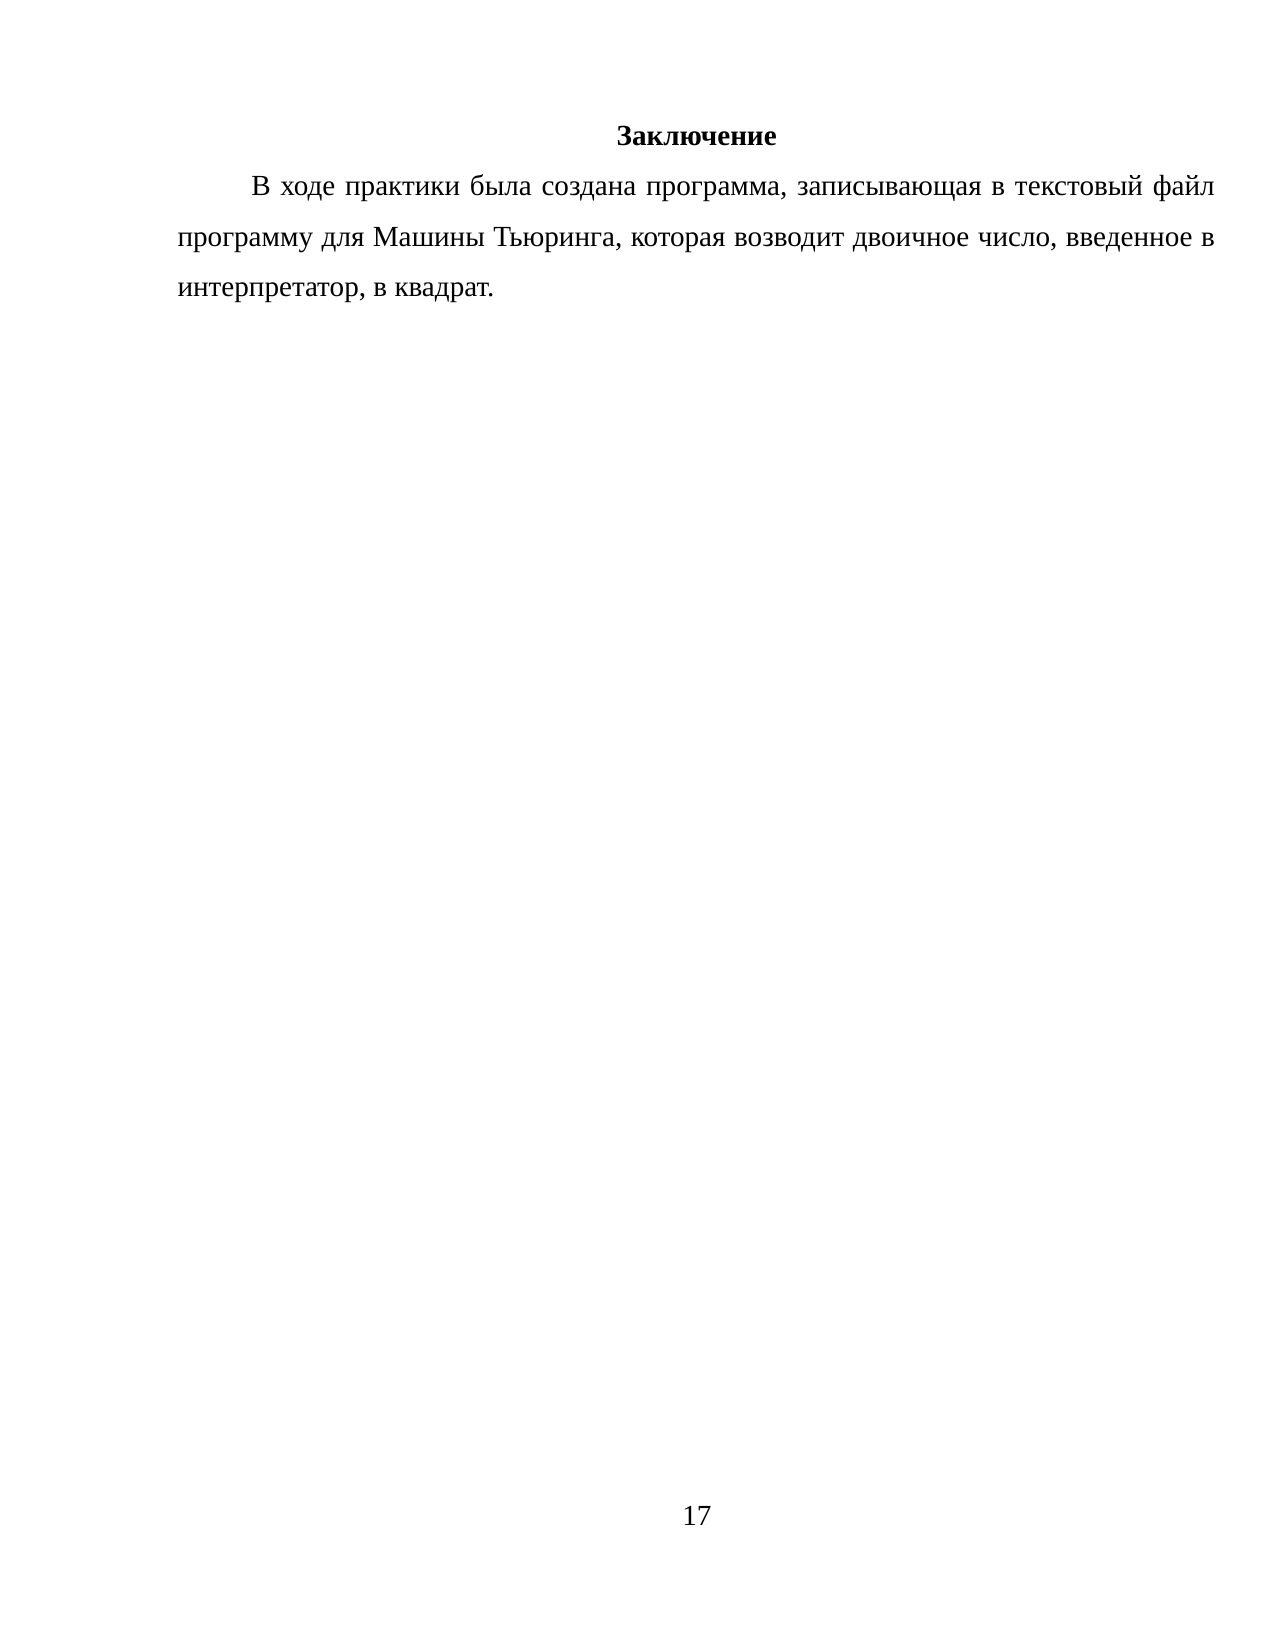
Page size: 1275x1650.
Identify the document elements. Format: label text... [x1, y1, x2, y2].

list Заключение [177, 118, 1216, 152]
list В ходе практики была создана программа, записывающая в текстовый файл программу для Машины Тьюринга, которая возводит двоичное число, введенное в интерпретатор, в квадрат. [177, 168, 1216, 303]
